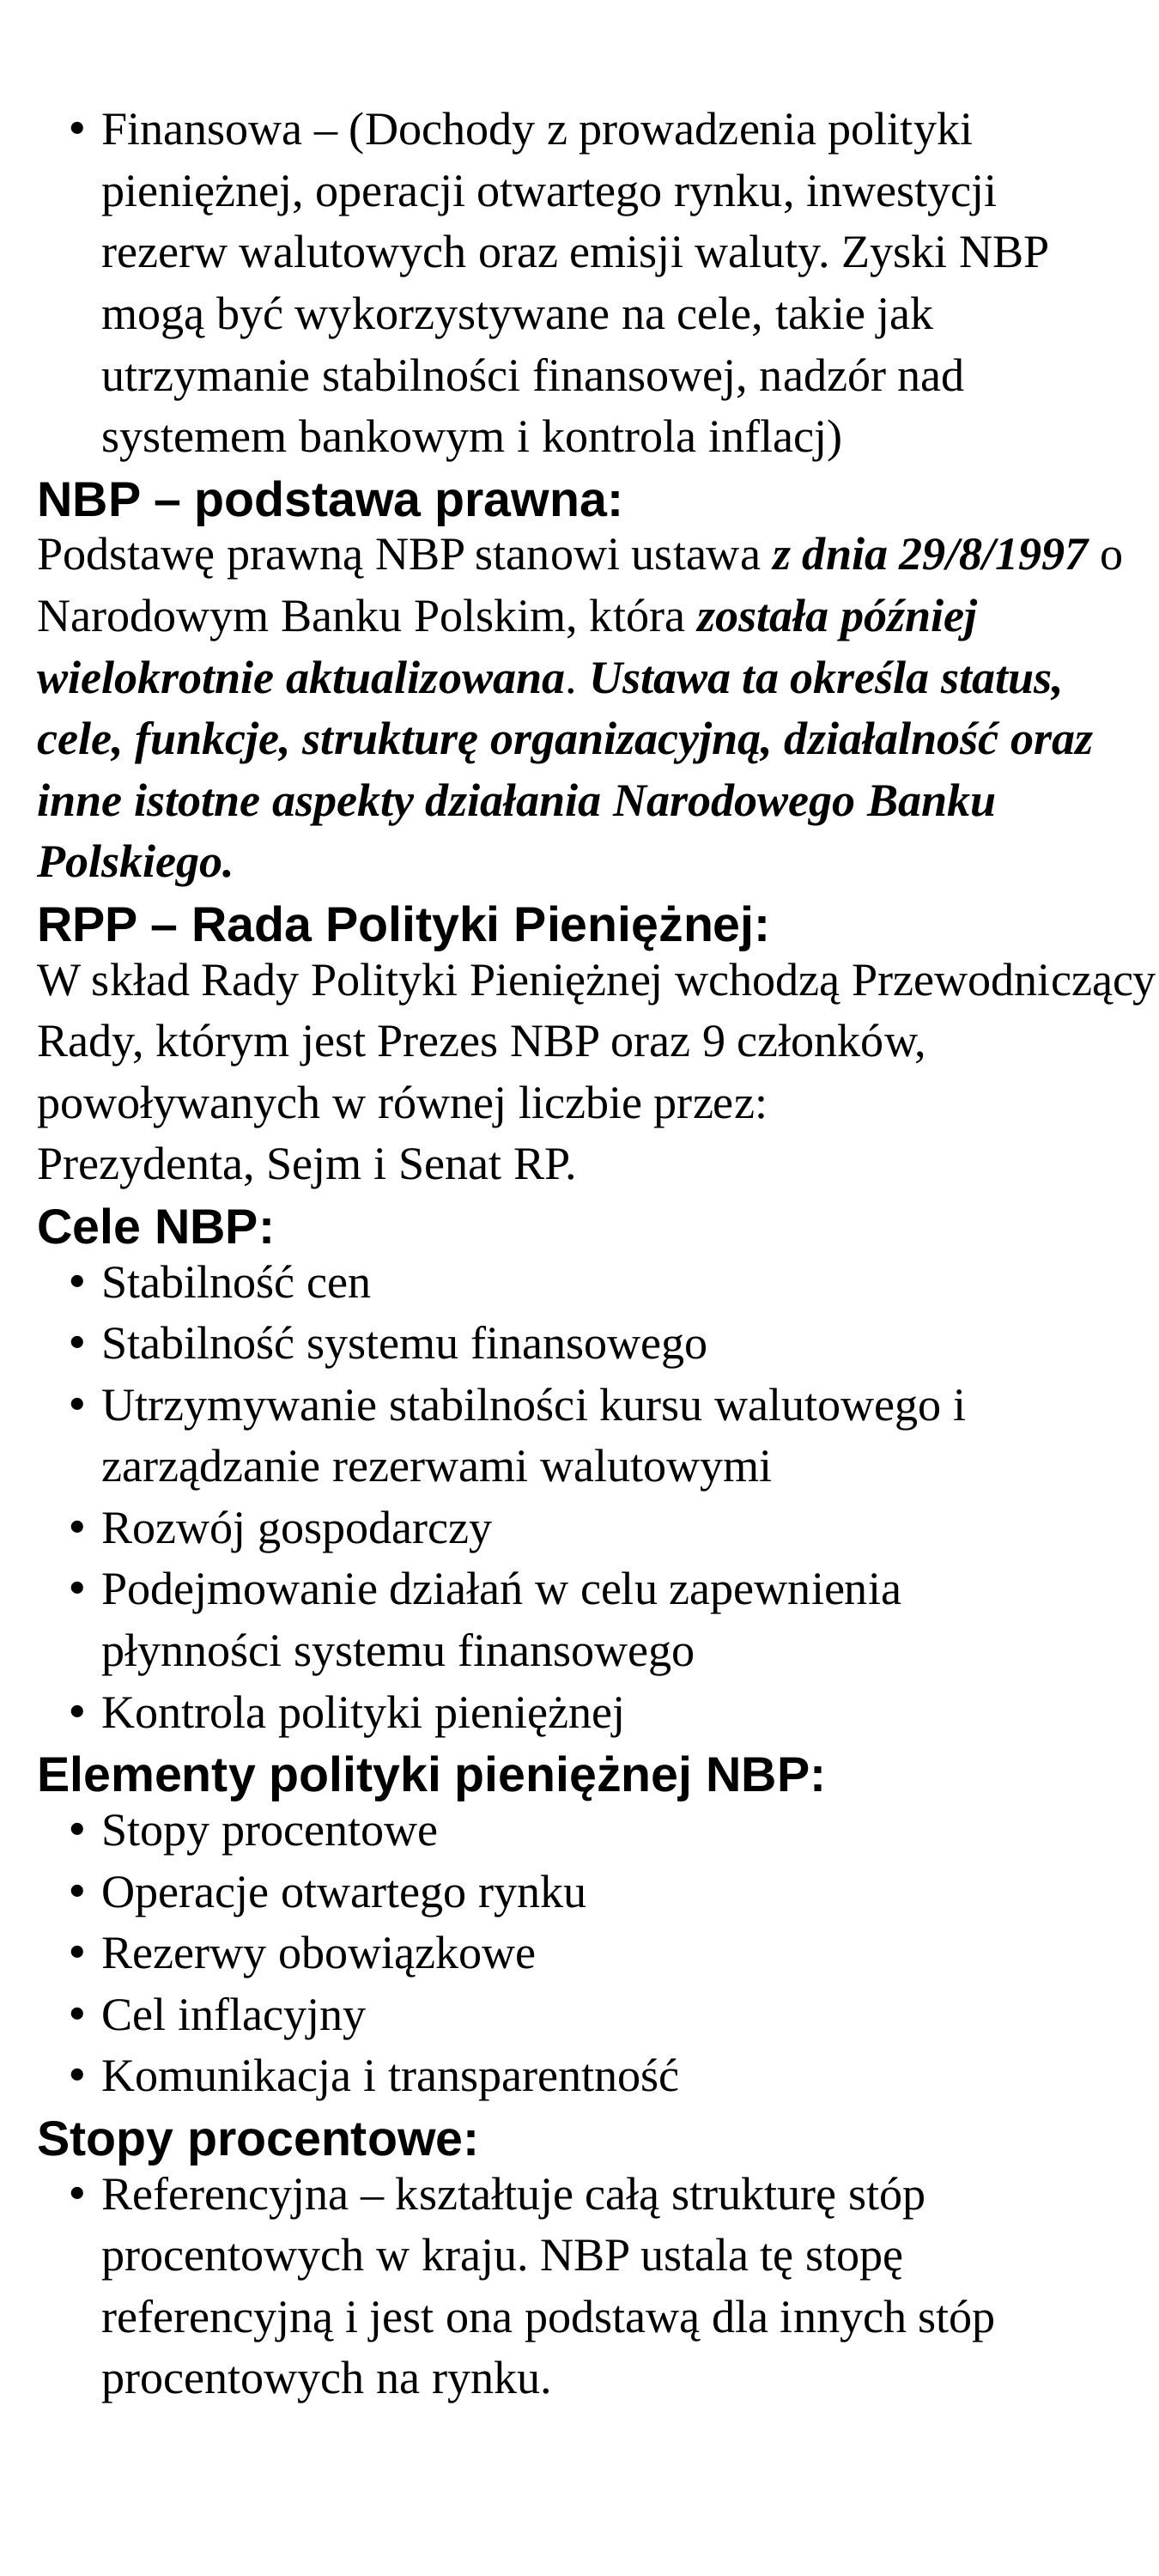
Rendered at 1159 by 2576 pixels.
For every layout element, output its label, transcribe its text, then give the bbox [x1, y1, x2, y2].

subtitle Stabilność cen [70, 1255, 1058, 1308]
subtitle Stopy procentowe [70, 1802, 1058, 1856]
subtitle RPP – Rada Polityki Pieniężnej: [37, 896, 1159, 951]
subtitle Referencyjna – kształtuje całą strukturę stóp procentowych w kraju. NBP ustala tę stopę referencyjną i jest ona podstawą dla innych stóp procentowych na rynku. [70, 2166, 1058, 2403]
subtitle Rezerwy obowiązkowe [70, 1925, 1058, 1978]
list Finansowa – (Dochody z prowadzenia polityki pieniężnej, operacji otwartego rynku, inwestycji rezerw walutowych oraz emisji waluty. Zyski NBP mogą być wykorzystywane na cele, takie jak utrzymanie stabilności finansowej, nadzór nad systemem bankowym i kontrola inflacj) [70, 101, 1058, 462]
subtitle Cel inflacyjny [70, 1987, 1058, 2040]
subtitle Rozwój gospodarczy [70, 1500, 1058, 1553]
subtitle Operacje otwartego rynku [70, 1864, 1058, 1917]
subtitle Cele NBP: [37, 1198, 1159, 1255]
subtitle Stopy procentowe: [37, 2110, 1159, 2166]
subtitle Utrzymywanie stabilności kursu walutowego i zarządzanie rezerwami walutowymi [70, 1377, 1058, 1492]
subtitle Prezydenta, Sejm i Senat RP. [37, 1136, 1159, 1190]
subtitle Podejmowanie działań w celu zapewnienia płynności systemu finansowego [70, 1561, 1058, 1676]
subtitle Elementy polityki pieniężnej NBP: [37, 1746, 1159, 1802]
subtitle Stabilność systemu finansowego [70, 1315, 1058, 1369]
subtitle NBP – podstawa prawna: [37, 470, 1159, 526]
subtitle Kontrola polityki pieniężnej [70, 1685, 1058, 1738]
subtitle Podstawę prawną NBP stanowi ustawa z dnia 29/8/1997 o Narodowym Banku Polskim, która została później wielokrotnie aktualizowana. Ustawa ta określa status, cele, funkcje, strukturę organizacyjną, działalność oraz inne istotne aspekty działania Narodowego Banku Polskiego. [37, 526, 1159, 887]
subtitle Komunikacja i transparentność [70, 2048, 1058, 2101]
subtitle W skład Rady Polityki Pieniężnej wchodzą Przewodniczący Rady, którym jest Prezes NBP oraz 9 członków, powoływanych w równej liczbie przez: [37, 951, 1159, 1128]
